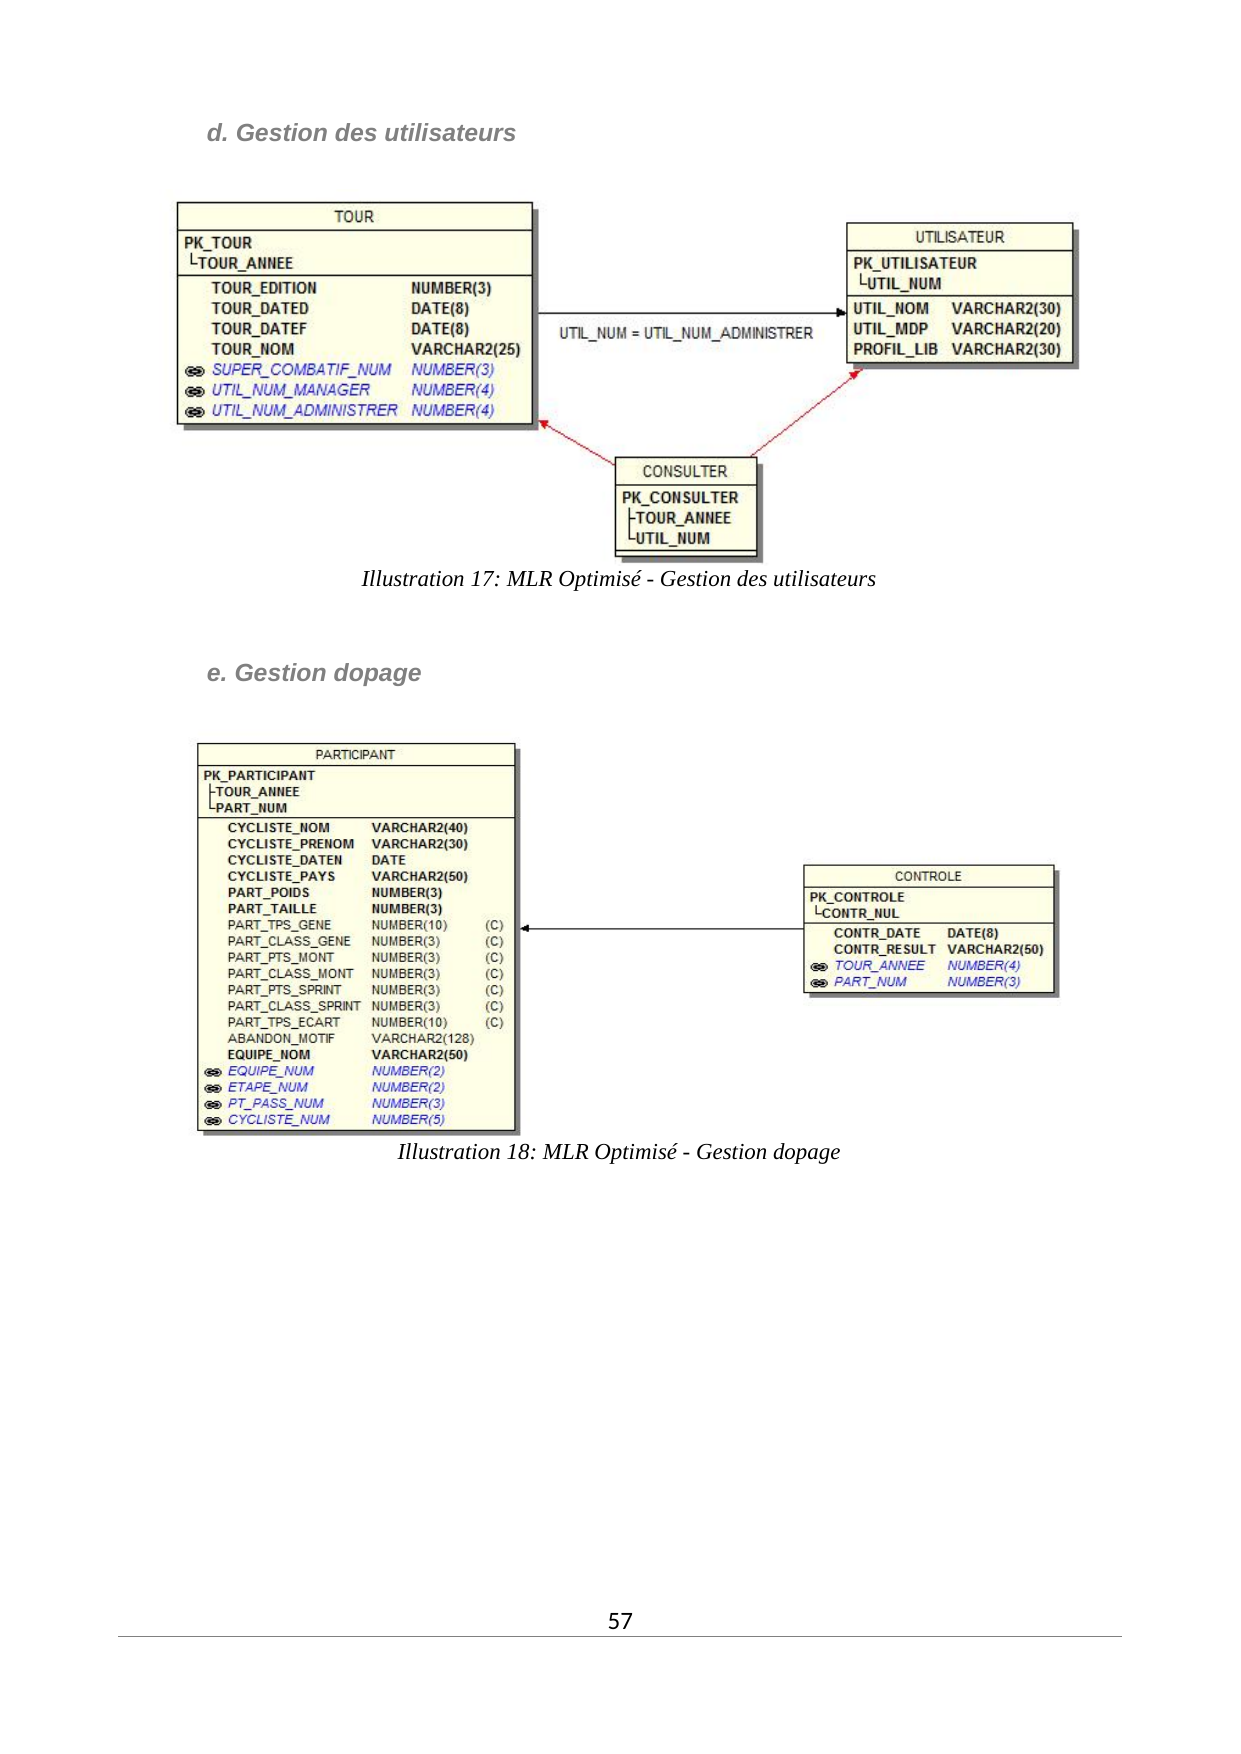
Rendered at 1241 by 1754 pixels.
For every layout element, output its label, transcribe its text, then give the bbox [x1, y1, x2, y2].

subtitle Gestion dopage [207, 658, 1122, 686]
picture [159, 189, 1082, 566]
text Illustration 18: MLR Optimisé - Gestion dopage [179, 1138, 1061, 1164]
text Illustration 17: MLR Optimisé - Gestion des utilisateurs [159, 566, 1081, 592]
subtitle Gestion des utilisateurs [207, 118, 1122, 147]
picture [179, 729, 1062, 1138]
